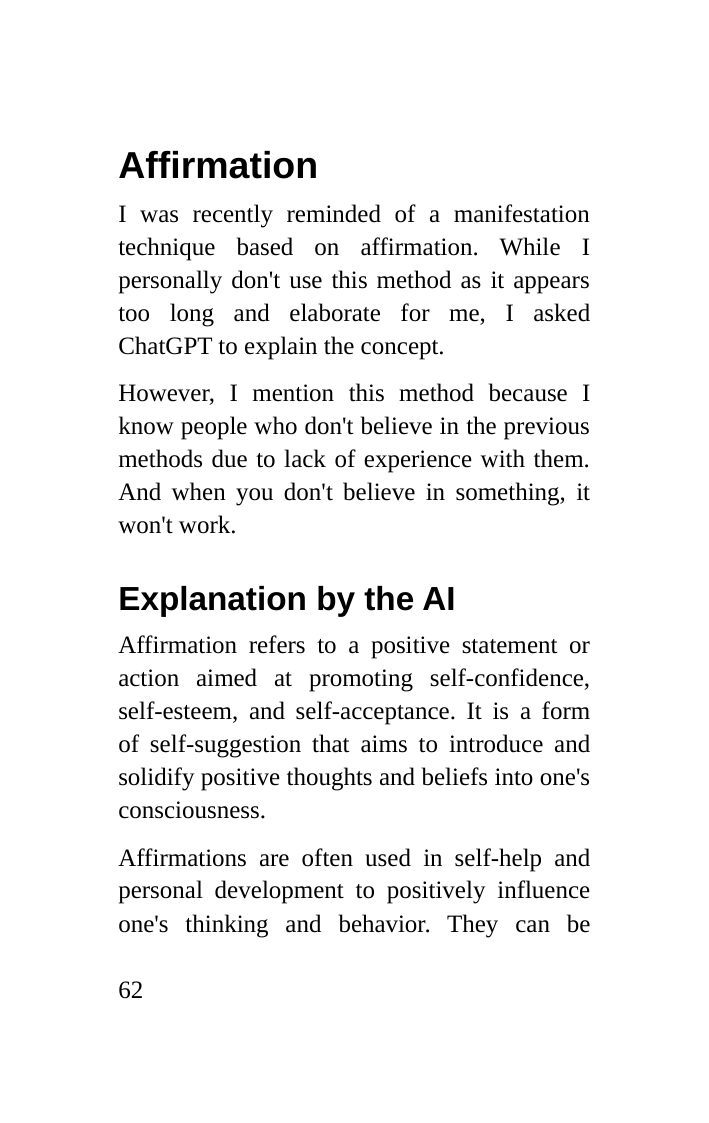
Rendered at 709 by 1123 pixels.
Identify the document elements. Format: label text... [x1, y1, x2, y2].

text However, I mention this method because I know people who don't believe in the previous methods due to lack of experience with them. And when you don't believe in something, it won't work. [118, 378, 591, 539]
subtitle Explanation by the AI [118, 579, 591, 617]
subtitle Affirmation [118, 143, 591, 186]
text I was recently reminded of a manifestation technique based on affirmation. While I personally don't use this method as it appears too long and elaborate for me, I asked ChatGPT to explain the concept. [118, 199, 591, 359]
text Affirmations are often used in self-help and personal development to positively influence one's thinking and behavior. They can be [118, 843, 591, 937]
text Affirmation refers to a positive statement or action aimed at promoting self-confidence, self-esteem, and self-acceptance. It is a form of self-suggestion that aims to introduce and solidify positive thoughts and beliefs into one's consciousness. [118, 630, 591, 824]
